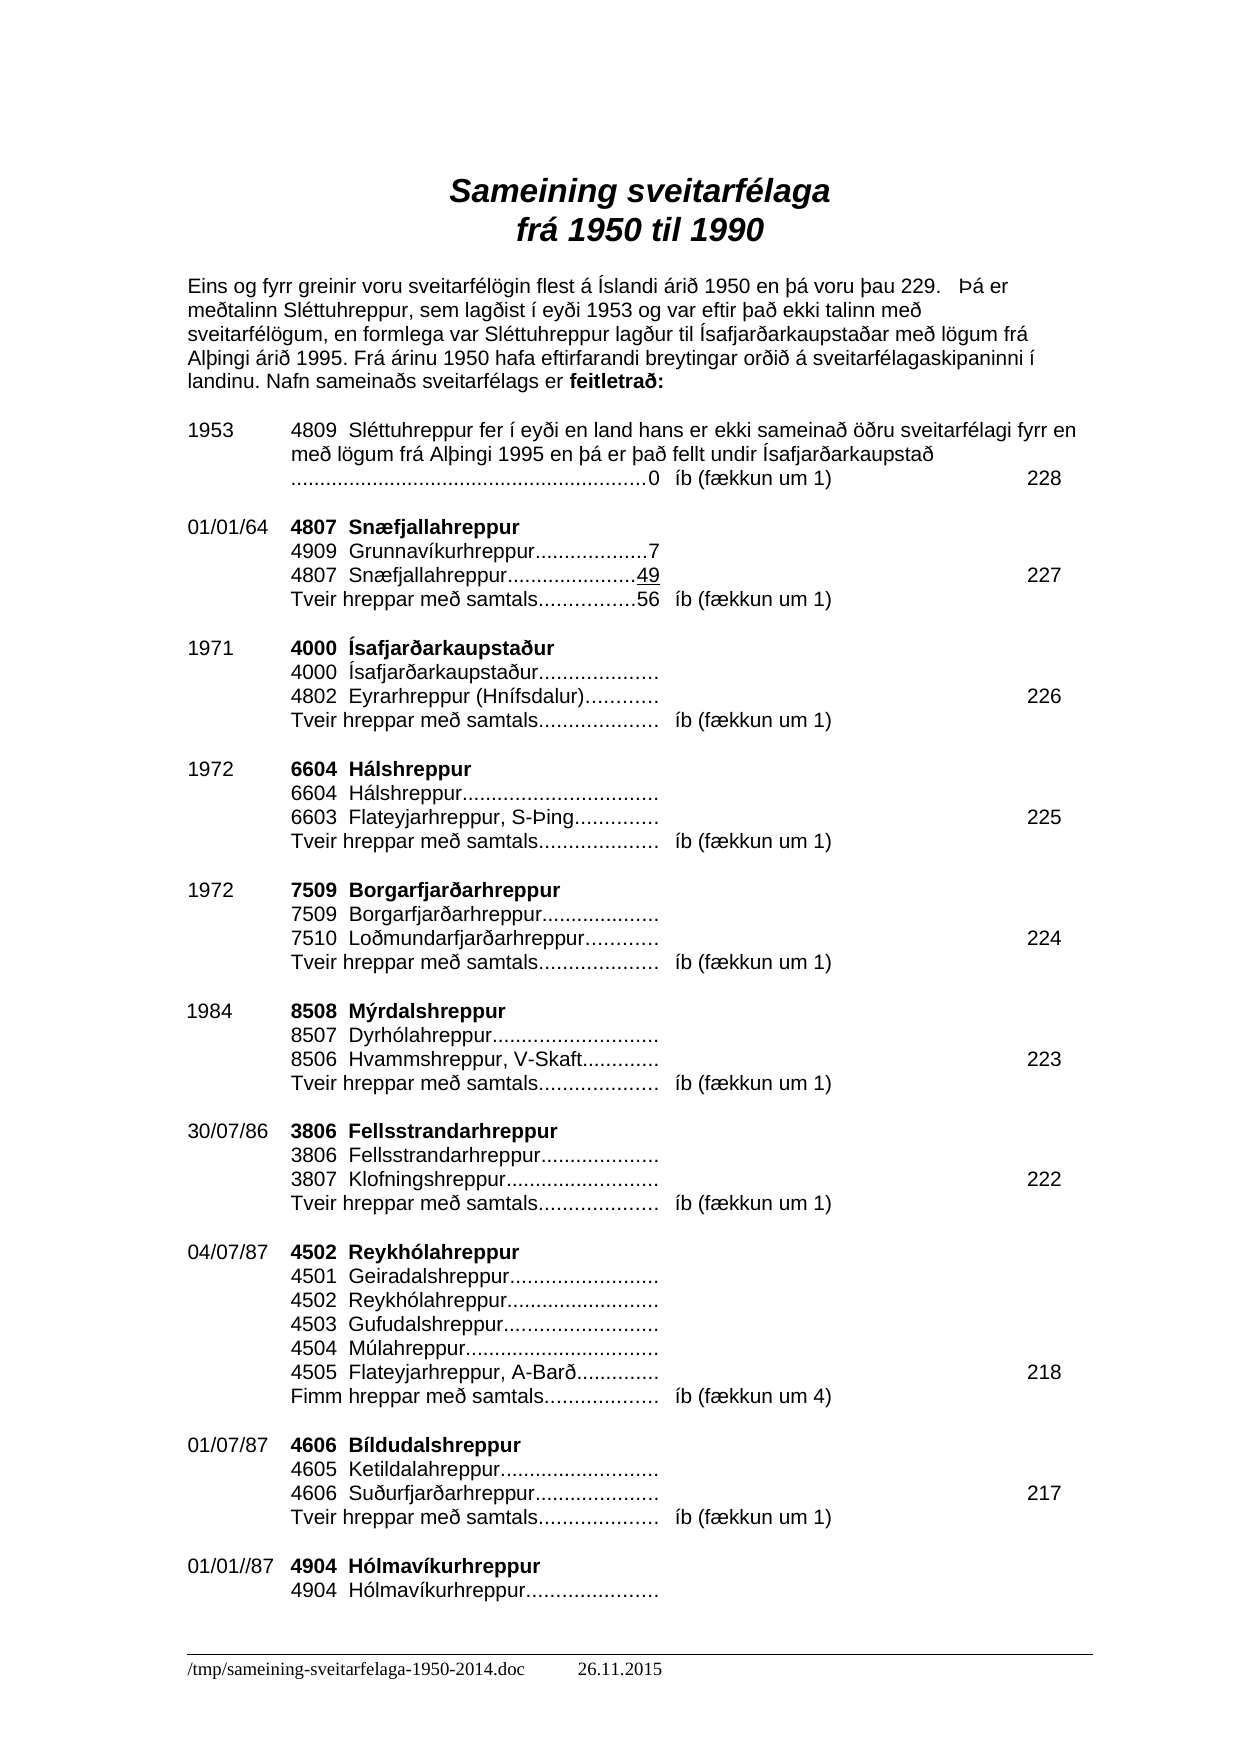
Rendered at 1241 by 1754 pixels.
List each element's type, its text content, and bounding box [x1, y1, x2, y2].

text Sameining sveitarfélaga [187, 172, 1093, 210]
text 04/07/87 4502 Reykhólahreppur 4501 Geiradalshreppur 4502 Reykhólahreppur 4503 Gufudalshreppur 4504 Múlahreppur 4505 Flateyjarhreppur, A-Barð 218 Fimm hreppar með samtals íb (fækkun um 4) [187, 1240, 1093, 1408]
text 01/01//87 4904 Hólmavíkurhreppur 4904 Hólmavíkurhreppur 4903 Hrófbergshreppur 216 Tveir hreppar með samtals íb (fækkun um 1) [187, 1554, 1093, 1602]
text 1972 6604 Hálshreppur 6604 Hálshreppur 6603 Flateyjarhreppur, S-Þing 225 Tveir hreppar með samtals íb (fækkun um 1) [187, 757, 1093, 853]
text 1972 7509 Borgarfjarðarhreppur 7509 Borgarfjarðarhreppur 7510 Loðmundarfjarðarhreppur 224 Tveir hreppar með samtals íb (fækkun um 1) [187, 878, 1093, 973]
text 30/07/86 3806 Fellsstrandarhreppur 3806 Fellsstrandarhreppur 3807 Klofningshreppur 222 Tveir hreppar með samtals íb (fækkun um 1) [187, 1119, 1093, 1215]
text 1953 4809 Sléttuhreppur fer í eyði en land hans er ekki sameinað öðru sveitarfélagi fyrr en með lögum frá Alþingi 1995 en þá er það fellt undir Ísafjarðarkaupstað 0 íb (fækkun um 1) 228 [187, 418, 1093, 490]
text frá 1950 til 1990 [187, 210, 1093, 248]
text 01/01/64 4807 Snæfjallahreppur 4909 Grunnavíkurhreppur 7 4807 Snæfjallahreppur 49 227 Tveir hreppar með samtals 56 íb (fækkun um 1) [187, 515, 1093, 611]
text Eins og fyrr greinir voru sveitarfélögin flest á Íslandi árið 1950 en þá voru þau 229. Þá er [187, 273, 1093, 297]
text Alþingi árið 1995. Frá árinu 1950 hafa eftirfarandi breytingar orðið á sveitarfélagaskipaninni í [187, 345, 1093, 369]
text sveitarfélögum, en formlega var Sléttuhreppur lagður til Ísafjarðarkaupstaðar með lögum frá [187, 321, 1093, 345]
text landinu. Nafn sameinaðs sveitarfélags er feitletrað: [187, 369, 1093, 393]
text 01/07/87 4606 Bíldudalshreppur 4605 Ketildalahreppur 4606 Suðurfjarðarhreppur 217 Tveir hreppar með samtals íb (fækkun um 1) [187, 1433, 1093, 1529]
text meðtalinn Sléttuhreppur, sem lagðist í eyði 1953 og var eftir það ekki talinn með [187, 297, 1093, 321]
text 1971 4000 Ísafjarðarkaupstaður 4000 Ísafjarðarkaupstaður 4802 Eyrarhreppur (Hnífsdalur) 226 Tveir hreppar með samtals íb (fækkun um 1) [187, 636, 1093, 732]
text 1984 8508 Mýrdalshreppur 8507 Dyrhólahreppur 8506 Hvammshreppur, V-Skaft 223 Tveir hreppar með samtals íb (fækkun um 1) [186, 998, 1093, 1094]
